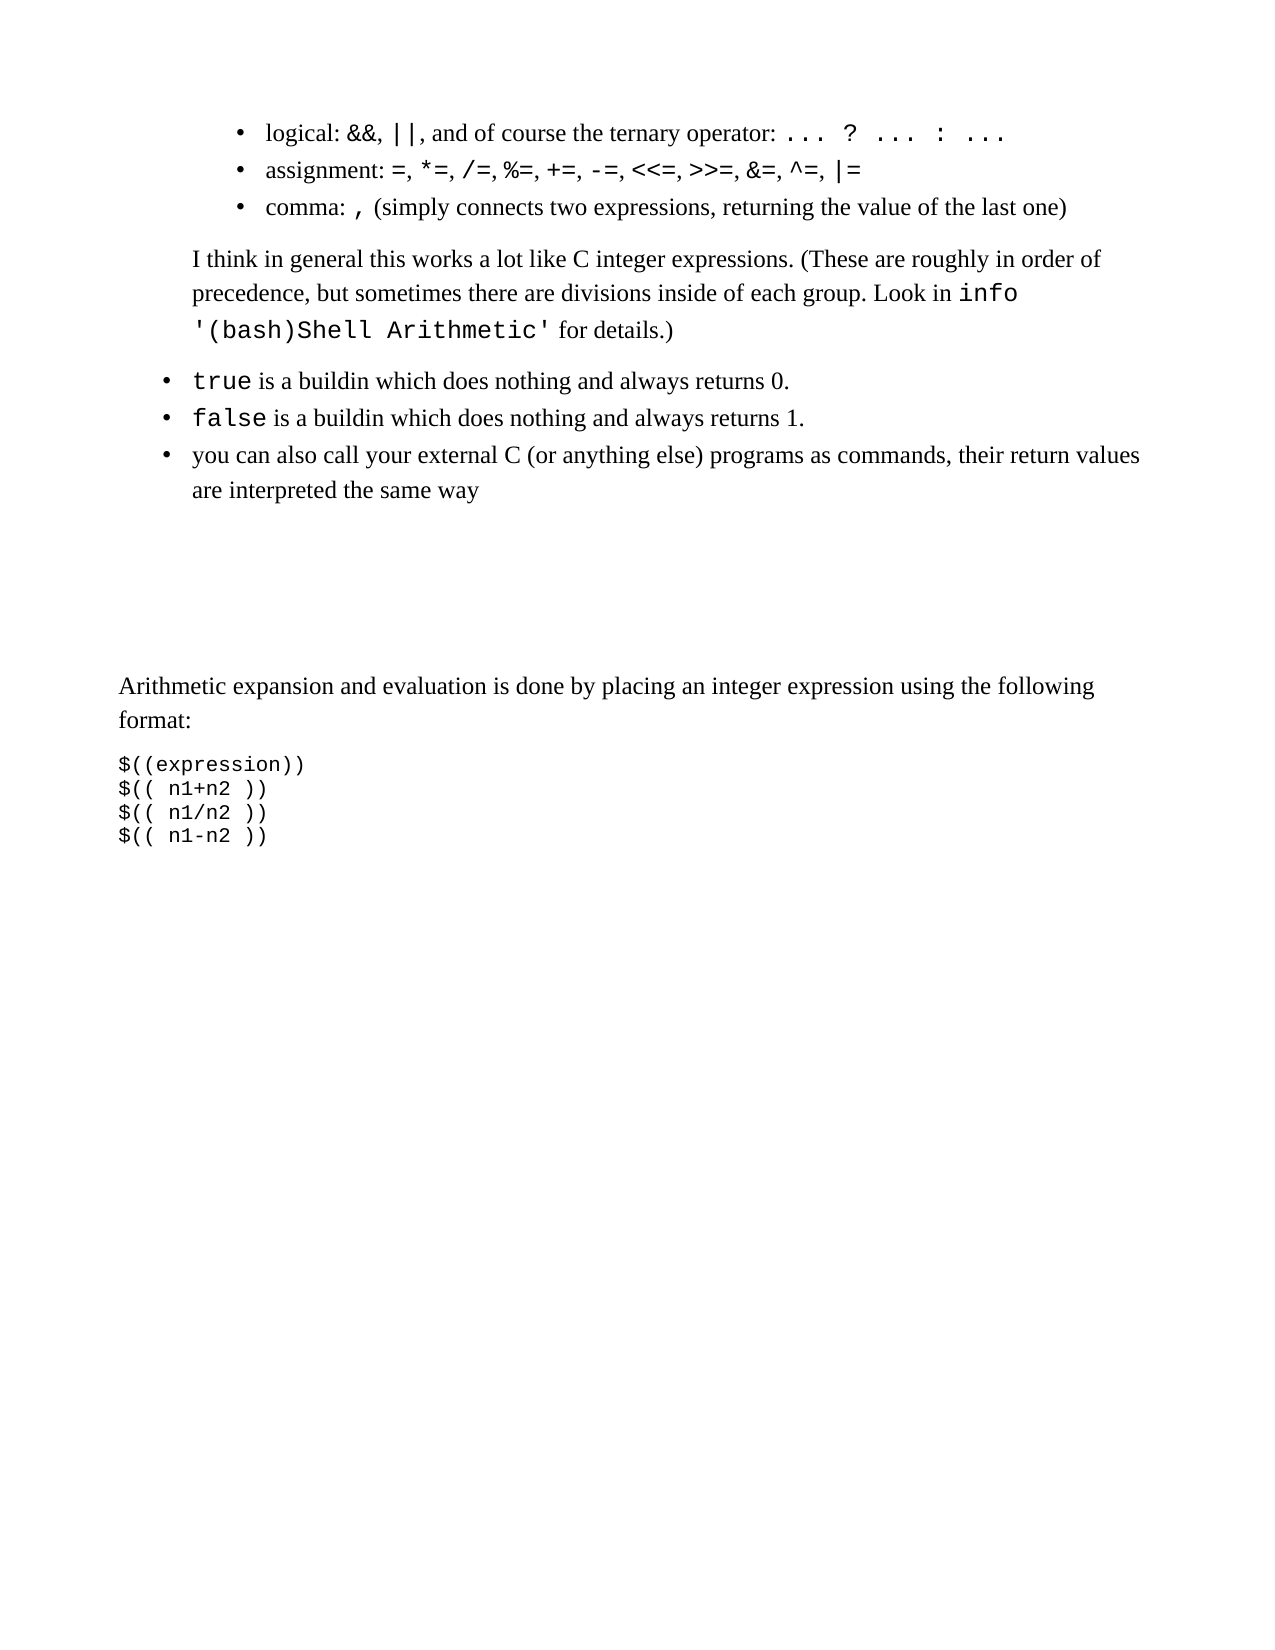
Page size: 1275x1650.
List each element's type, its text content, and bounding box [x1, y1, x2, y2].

list true is a buildin which does nothing and always returns 0. [162, 366, 1157, 397]
text $(( n1-n2 )) [118, 825, 1157, 849]
list assignment: =, *=, /=, %=, +=, -=, <<=, >>=, &=, ^=, |= [236, 155, 1157, 186]
list comma: , (simply connects two expressions, returning the value of the last one) [236, 192, 1157, 223]
list false is a buildin which does nothing and always returns 1. [162, 403, 1157, 434]
text $(( n1/n2 )) [118, 802, 1157, 825]
list logical: &&, ||, and of course the ternary operator: ... ? ... : ... [236, 118, 1157, 149]
text Arithmetic expansion and evaluation is done by placing an integer expression using the following format: [118, 671, 1157, 734]
text $(( n1+n2 )) [118, 778, 1157, 802]
list you can also call your external C (or anything else) programs as commands, their return values are interpreted the same way [162, 440, 1157, 503]
list I think in general this works a lot like C integer expressions. (These are roughly in order of precedence, but sometimes there are divisions inside of each group. Look in info '(bash)Shell Arithmetic' for details.) [162, 244, 1157, 346]
text $((expression)) [118, 754, 1157, 778]
